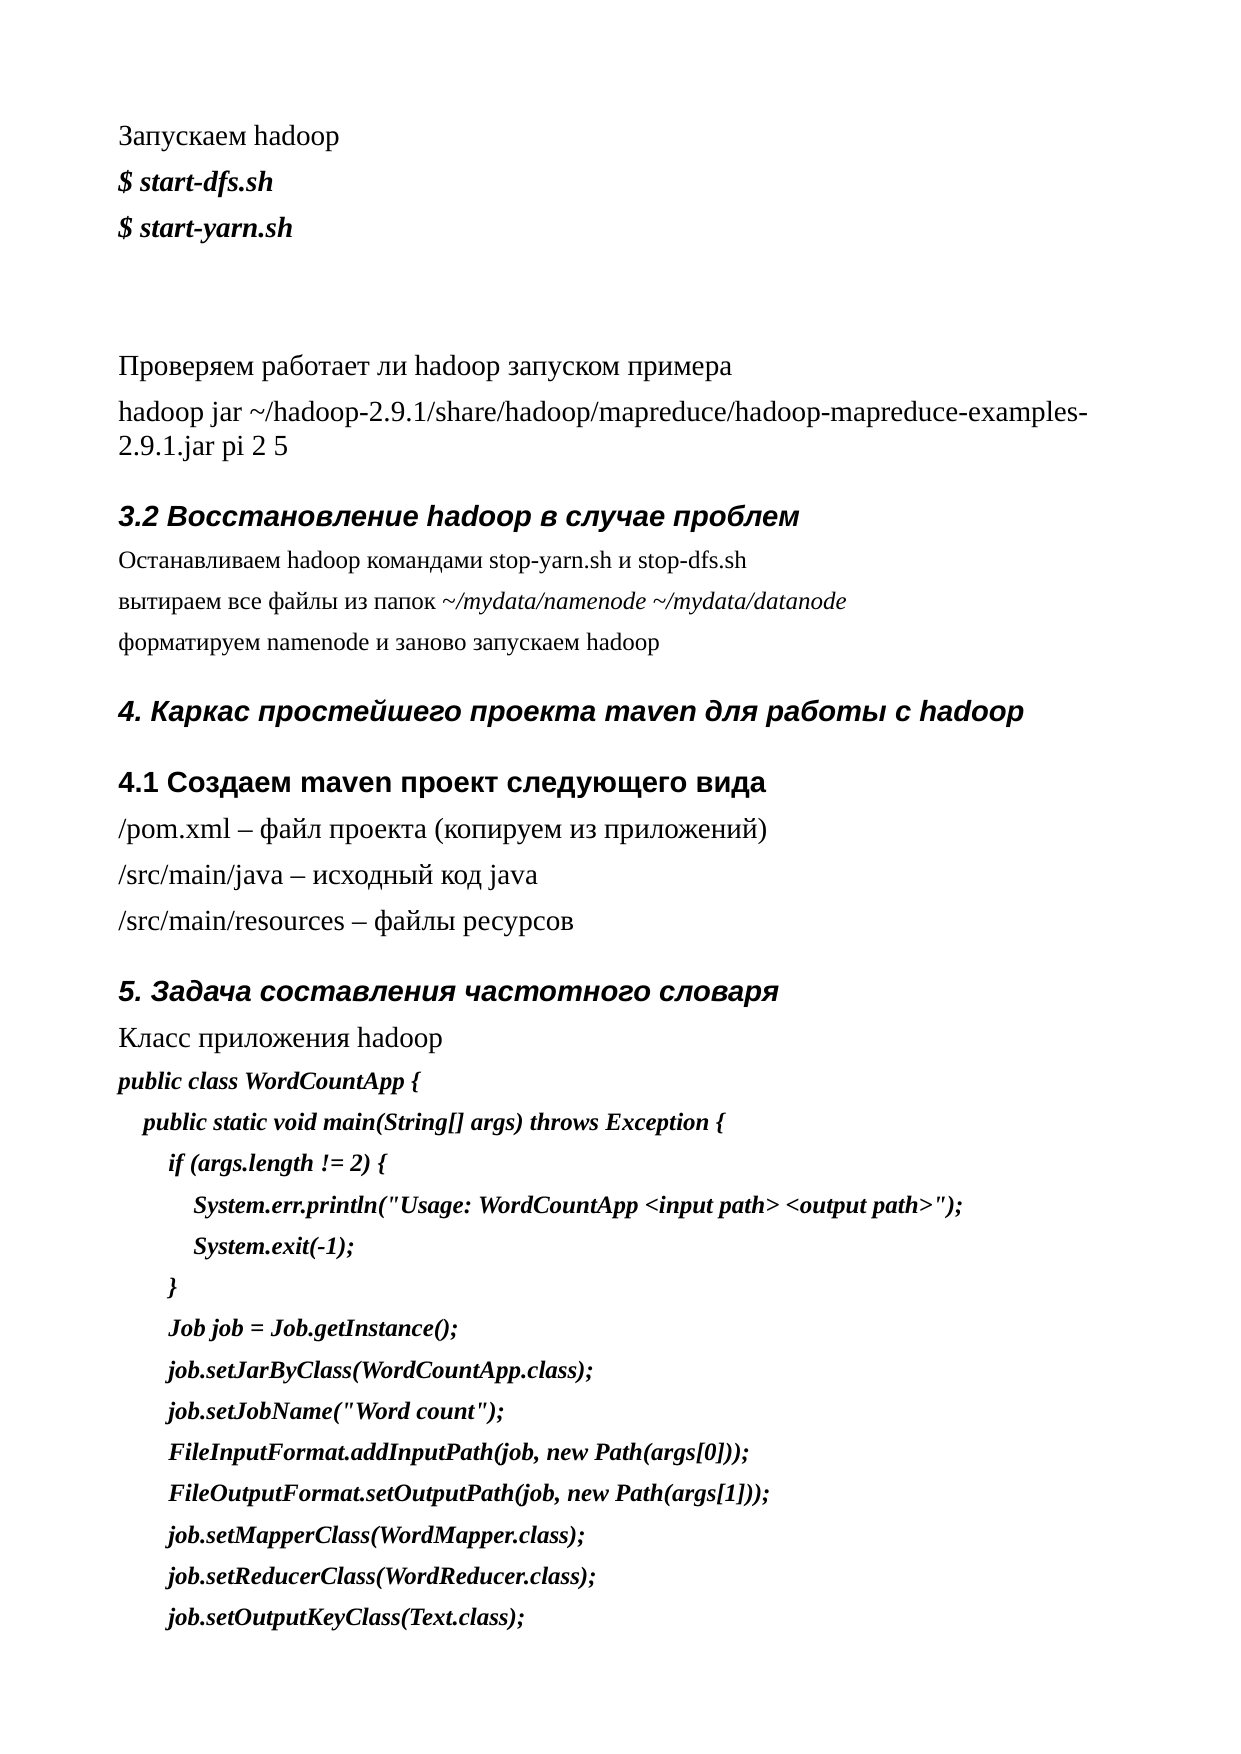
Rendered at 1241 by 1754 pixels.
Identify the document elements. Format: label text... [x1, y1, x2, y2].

text hadoop jar ~/hadoop-2.9.1/share/hadoop/mapreduce/hadoop-mapreduce-examples-2.9.1.jar pi 2 5 [118, 394, 1122, 461]
subtitle 5. Задача составления частотного словаря [118, 974, 1122, 1007]
text $ start-yarn.sh [118, 210, 1122, 244]
text if (args.length != 2) { [118, 1148, 1122, 1177]
text форматируем namenode и заново запускаем hadoop [118, 627, 1122, 656]
subtitle 4. Каркас простейшего проекта maven для работы с hadoop [118, 694, 1122, 727]
text job.setReducerClass(WordReducer.class); [118, 1561, 1122, 1590]
text вытираем все файлы из папок ~/mydata/namenode ~/mydata/datanode [118, 586, 1122, 615]
text Запускаем hadoop [118, 118, 1122, 152]
text /src/main/resources – файлы ресурсов [118, 903, 1122, 936]
text job.setMapperClass(WordMapper.class); [118, 1520, 1122, 1548]
text job.setJarByClass(WordCountApp.class); [118, 1355, 1122, 1383]
text $ start-dfs.sh [118, 164, 1122, 198]
text job.setOutputKeyClass(Text.class); [118, 1602, 1122, 1631]
text public static void main(String[] args) throws Exception { [118, 1107, 1122, 1136]
text FileInputFormat.addInputPath(job, new Path(args[0])); [118, 1437, 1122, 1466]
text } [118, 1272, 1122, 1301]
text public class WordCountApp { [118, 1066, 1122, 1095]
subtitle 3.2 Восстановление hadoop в случае проблем [118, 499, 1122, 532]
text Job job = Job.getInstance(); [118, 1313, 1122, 1342]
text System.err.println("Usage: WordCountApp <input path> <output path>"); [118, 1190, 1122, 1218]
text /src/main/java – исходный код java [118, 857, 1122, 890]
text Проверяем работает ли hadoop запуском примера [118, 348, 1122, 382]
text Останавливаем hadoop командами stop-yarn.sh и stop-dfs.sh [118, 545, 1122, 574]
subtitle 4.1 Создаем maven проект следующего вида [118, 765, 1122, 798]
text Класс приложения hadoop [118, 1020, 1122, 1053]
text job.setJobName("Word count"); [118, 1396, 1122, 1425]
text System.exit(-1); [118, 1231, 1122, 1260]
text /pom.xml – файл проекта (копируем из приложений) [118, 811, 1122, 844]
text FileOutputFormat.setOutputPath(job, new Path(args[1])); [118, 1478, 1122, 1507]
